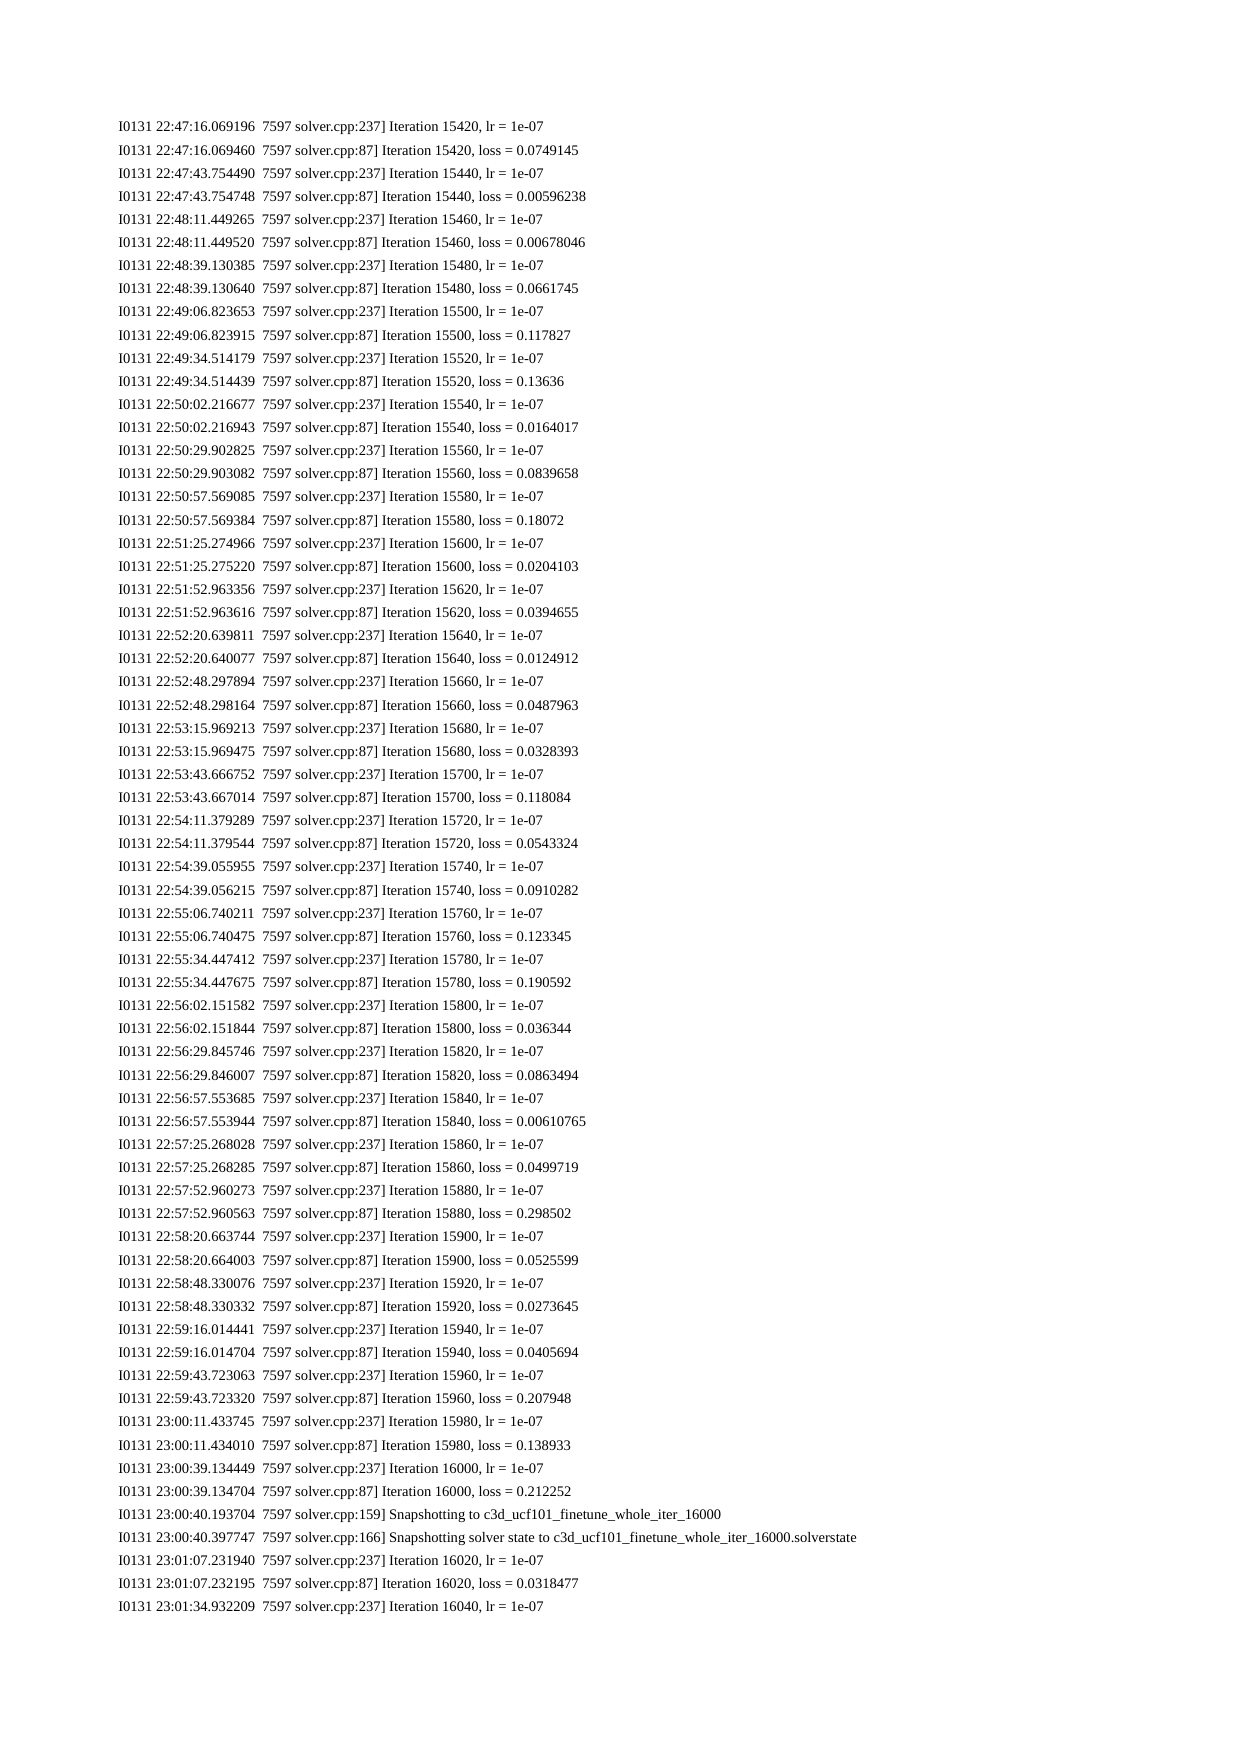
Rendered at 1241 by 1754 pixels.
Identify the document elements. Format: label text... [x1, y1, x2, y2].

text I0131 22:47:16.069460 7597 solver.cpp:87] Iteration 15420, loss = 0.0749145 [118, 141, 1122, 158]
text I0131 23:00:40.397747 7597 solver.cpp:166] Snapshotting solver state to c3d_ucf101_finetune_whole_iter_16000.solverstate [118, 1529, 1122, 1546]
text I0131 22:48:11.449520 7597 solver.cpp:87] Iteration 15460, loss = 0.00678046 [118, 234, 1122, 251]
text I0131 22:51:52.963356 7597 solver.cpp:237] Iteration 15620, lr = 1e-07 [118, 581, 1122, 597]
text I0131 22:59:43.723063 7597 solver.cpp:237] Iteration 15960, lr = 1e-07 [118, 1367, 1122, 1384]
text I0131 22:54:39.055955 7597 solver.cpp:237] Iteration 15740, lr = 1e-07 [118, 858, 1122, 875]
text I0131 22:55:34.447412 7597 solver.cpp:237] Iteration 15780, lr = 1e-07 [118, 951, 1122, 967]
text I0131 22:54:39.056215 7597 solver.cpp:87] Iteration 15740, loss = 0.0910282 [118, 881, 1122, 898]
text I0131 22:51:25.275220 7597 solver.cpp:87] Iteration 15600, loss = 0.0204103 [118, 557, 1122, 574]
text I0131 22:49:06.823915 7597 solver.cpp:87] Iteration 15500, loss = 0.117827 [118, 326, 1122, 343]
text I0131 22:56:29.845746 7597 solver.cpp:237] Iteration 15820, lr = 1e-07 [118, 1043, 1122, 1060]
text I0131 22:50:57.569384 7597 solver.cpp:87] Iteration 15580, loss = 0.18072 [118, 511, 1122, 528]
text I0131 22:50:29.903082 7597 solver.cpp:87] Iteration 15560, loss = 0.0839658 [118, 465, 1122, 482]
text I0131 22:48:39.130640 7597 solver.cpp:87] Iteration 15480, loss = 0.0661745 [118, 280, 1122, 297]
text I0131 22:47:43.754490 7597 solver.cpp:237] Iteration 15440, lr = 1e-07 [118, 164, 1122, 181]
text I0131 22:55:06.740475 7597 solver.cpp:87] Iteration 15760, loss = 0.123345 [118, 927, 1122, 944]
text I0131 22:56:57.553944 7597 solver.cpp:87] Iteration 15840, loss = 0.00610765 [118, 1112, 1122, 1129]
text I0131 22:58:20.663744 7597 solver.cpp:237] Iteration 15900, lr = 1e-07 [118, 1228, 1122, 1245]
text I0131 22:58:48.330076 7597 solver.cpp:237] Iteration 15920, lr = 1e-07 [118, 1274, 1122, 1291]
text I0131 22:52:20.639811 7597 solver.cpp:237] Iteration 15640, lr = 1e-07 [118, 627, 1122, 644]
text I0131 22:59:16.014704 7597 solver.cpp:87] Iteration 15940, loss = 0.0405694 [118, 1344, 1122, 1361]
text I0131 22:56:02.151844 7597 solver.cpp:87] Iteration 15800, loss = 0.036344 [118, 1020, 1122, 1037]
text I0131 23:00:11.434010 7597 solver.cpp:87] Iteration 15980, loss = 0.138933 [118, 1436, 1122, 1453]
text I0131 22:48:39.130385 7597 solver.cpp:237] Iteration 15480, lr = 1e-07 [118, 257, 1122, 274]
text I0131 22:59:16.014441 7597 solver.cpp:237] Iteration 15940, lr = 1e-07 [118, 1321, 1122, 1337]
text I0131 22:56:02.151582 7597 solver.cpp:237] Iteration 15800, lr = 1e-07 [118, 997, 1122, 1014]
text I0131 22:53:15.969213 7597 solver.cpp:237] Iteration 15680, lr = 1e-07 [118, 719, 1122, 736]
text I0131 22:58:48.330332 7597 solver.cpp:87] Iteration 15920, loss = 0.0273645 [118, 1297, 1122, 1314]
text I0131 22:55:34.447675 7597 solver.cpp:87] Iteration 15780, loss = 0.190592 [118, 974, 1122, 991]
text I0131 22:57:52.960563 7597 solver.cpp:87] Iteration 15880, loss = 0.298502 [118, 1205, 1122, 1222]
text I0131 22:47:16.069196 7597 solver.cpp:237] Iteration 15420, lr = 1e-07 [118, 118, 1122, 135]
text I0131 22:52:48.297894 7597 solver.cpp:237] Iteration 15660, lr = 1e-07 [118, 673, 1122, 690]
text I0131 22:50:02.216677 7597 solver.cpp:237] Iteration 15540, lr = 1e-07 [118, 396, 1122, 412]
text I0131 22:59:43.723320 7597 solver.cpp:87] Iteration 15960, loss = 0.207948 [118, 1390, 1122, 1407]
text I0131 22:57:52.960273 7597 solver.cpp:237] Iteration 15880, lr = 1e-07 [118, 1182, 1122, 1199]
text I0131 22:57:25.268028 7597 solver.cpp:237] Iteration 15860, lr = 1e-07 [118, 1136, 1122, 1152]
text I0131 22:52:48.298164 7597 solver.cpp:87] Iteration 15660, loss = 0.0487963 [118, 696, 1122, 713]
text I0131 22:52:20.640077 7597 solver.cpp:87] Iteration 15640, loss = 0.0124912 [118, 650, 1122, 667]
text I0131 22:51:52.963616 7597 solver.cpp:87] Iteration 15620, loss = 0.0394655 [118, 604, 1122, 621]
text I0131 22:53:43.667014 7597 solver.cpp:87] Iteration 15700, loss = 0.118084 [118, 789, 1122, 806]
text I0131 22:47:43.754748 7597 solver.cpp:87] Iteration 15440, loss = 0.00596238 [118, 187, 1122, 204]
text I0131 22:53:15.969475 7597 solver.cpp:87] Iteration 15680, loss = 0.0328393 [118, 742, 1122, 759]
text I0131 23:01:07.231940 7597 solver.cpp:237] Iteration 16020, lr = 1e-07 [118, 1552, 1122, 1569]
text I0131 23:00:11.433745 7597 solver.cpp:237] Iteration 15980, lr = 1e-07 [118, 1413, 1122, 1430]
text I0131 22:56:29.846007 7597 solver.cpp:87] Iteration 15820, loss = 0.0863494 [118, 1066, 1122, 1083]
text I0131 22:57:25.268285 7597 solver.cpp:87] Iteration 15860, loss = 0.0499719 [118, 1159, 1122, 1176]
text I0131 22:51:25.274966 7597 solver.cpp:237] Iteration 15600, lr = 1e-07 [118, 534, 1122, 551]
text I0131 23:00:39.134704 7597 solver.cpp:87] Iteration 16000, loss = 0.212252 [118, 1482, 1122, 1499]
text I0131 22:58:20.664003 7597 solver.cpp:87] Iteration 15900, loss = 0.0525599 [118, 1251, 1122, 1268]
text I0131 22:50:29.902825 7597 solver.cpp:237] Iteration 15560, lr = 1e-07 [118, 442, 1122, 459]
text I0131 22:54:11.379289 7597 solver.cpp:237] Iteration 15720, lr = 1e-07 [118, 812, 1122, 829]
text I0131 22:53:43.666752 7597 solver.cpp:237] Iteration 15700, lr = 1e-07 [118, 766, 1122, 782]
text I0131 22:49:34.514179 7597 solver.cpp:237] Iteration 15520, lr = 1e-07 [118, 349, 1122, 366]
text I0131 23:00:40.193704 7597 solver.cpp:159] Snapshotting to c3d_ucf101_finetune_whole_iter_16000 [118, 1506, 1122, 1522]
text I0131 22:49:34.514439 7597 solver.cpp:87] Iteration 15520, loss = 0.13636 [118, 372, 1122, 389]
text I0131 23:01:07.232195 7597 solver.cpp:87] Iteration 16020, loss = 0.0318477 [118, 1575, 1122, 1592]
text I0131 22:54:11.379544 7597 solver.cpp:87] Iteration 15720, loss = 0.0543324 [118, 835, 1122, 852]
text I0131 23:00:39.134449 7597 solver.cpp:237] Iteration 16000, lr = 1e-07 [118, 1459, 1122, 1476]
text I0131 22:55:06.740211 7597 solver.cpp:237] Iteration 15760, lr = 1e-07 [118, 904, 1122, 921]
text I0131 22:50:02.216943 7597 solver.cpp:87] Iteration 15540, loss = 0.0164017 [118, 419, 1122, 436]
text I0131 22:56:57.553685 7597 solver.cpp:237] Iteration 15840, lr = 1e-07 [118, 1089, 1122, 1106]
text I0131 22:48:11.449265 7597 solver.cpp:237] Iteration 15460, lr = 1e-07 [118, 211, 1122, 227]
text I0131 22:49:06.823653 7597 solver.cpp:237] Iteration 15500, lr = 1e-07 [118, 303, 1122, 320]
text I0131 22:50:57.569085 7597 solver.cpp:237] Iteration 15580, lr = 1e-07 [118, 488, 1122, 505]
text I0131 23:01:34.932209 7597 solver.cpp:237] Iteration 16040, lr = 1e-07 [118, 1598, 1122, 1615]
